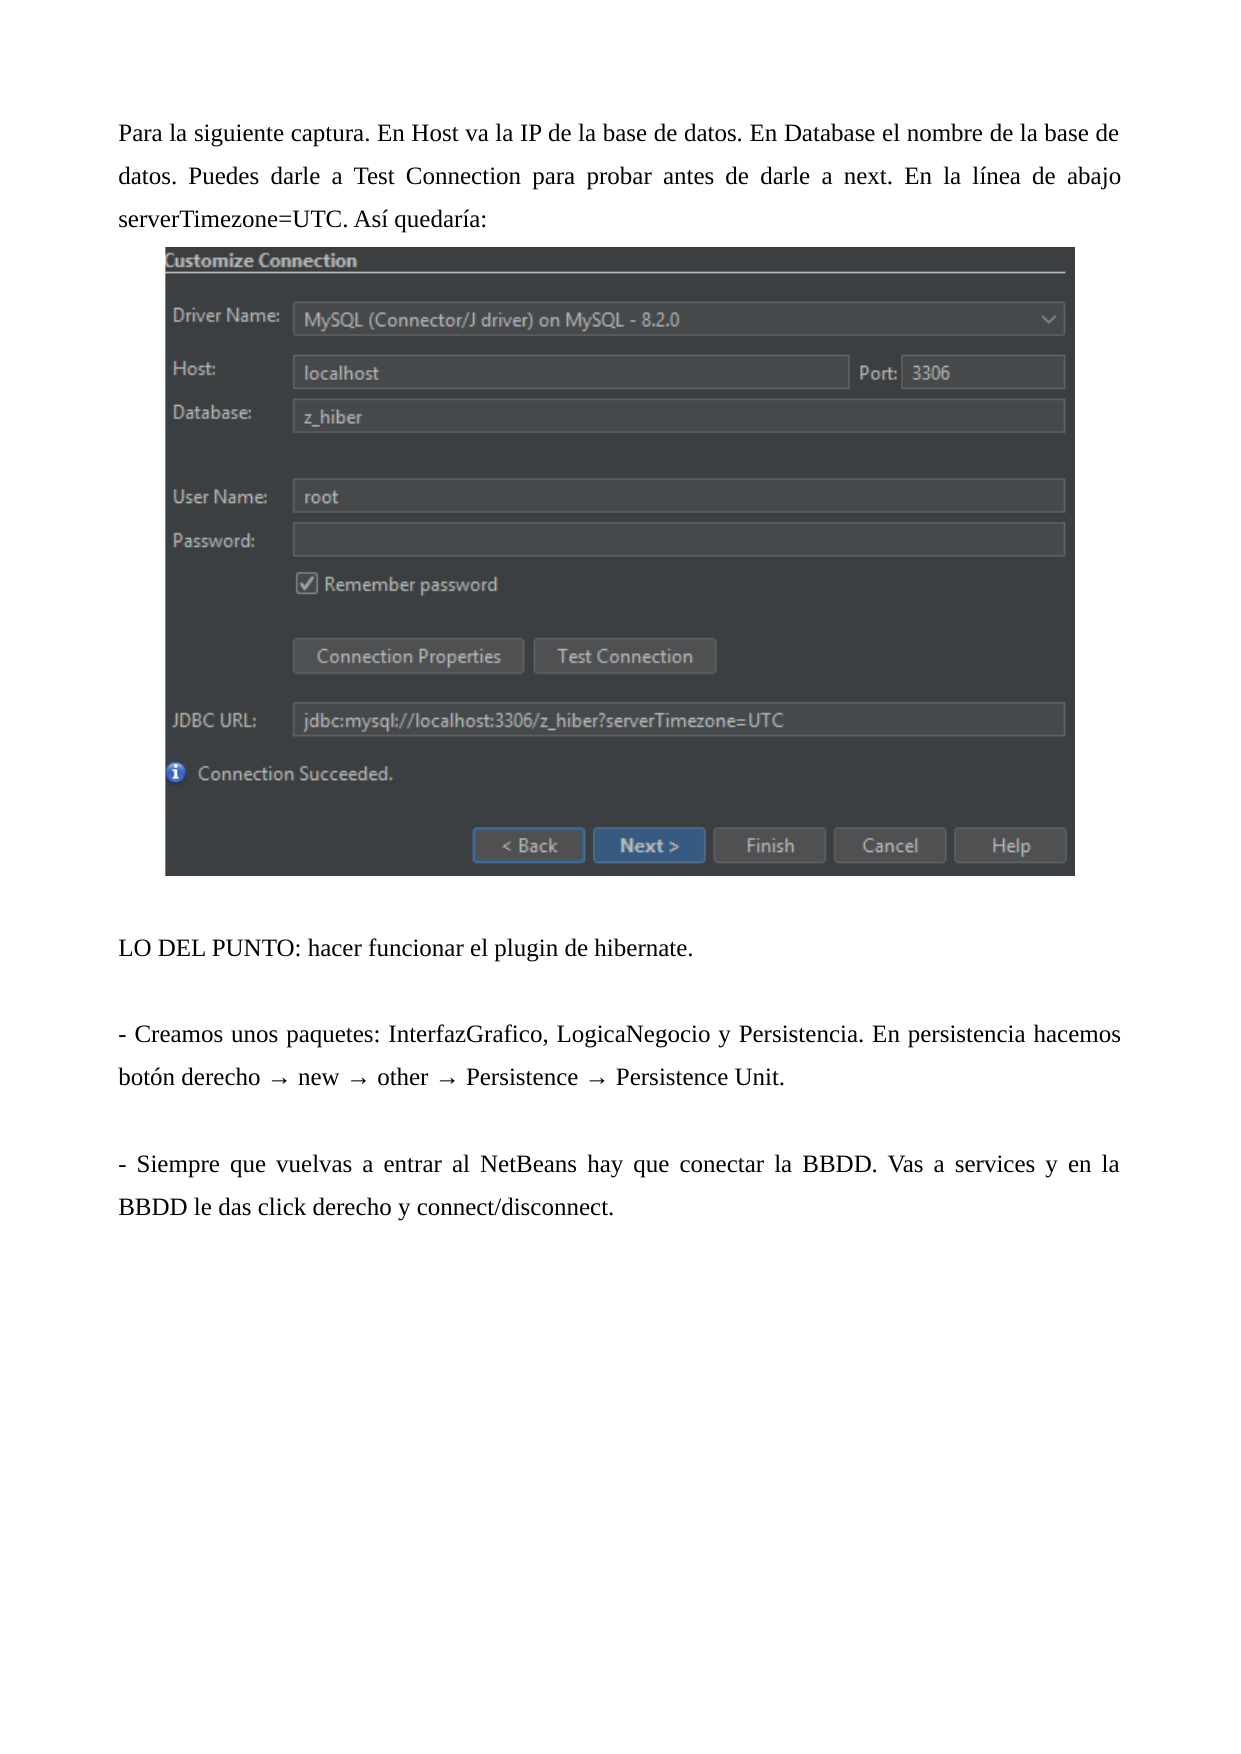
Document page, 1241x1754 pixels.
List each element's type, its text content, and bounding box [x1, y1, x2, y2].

text Para la siguiente captura. En Host va la IP de la base de datos. En Database el nombre de la base de datos. Puedes darle a Test Connection para probar antes de darle a next. En la línea de abajo serverTimezone=UTC. Así quedaría: [118, 118, 1122, 233]
text - Creamos unos paquetes: InterfazGrafico, LogicaNegocio y Persistencia. En persistencia hacemos botón derecho → new → other → Persistence → Persistence Unit. [118, 1019, 1122, 1091]
text LO DEL PUNTO: hacer funcionar el plugin de hibernate. [118, 933, 1122, 962]
picture [165, 247, 1075, 876]
text - Siempre que vuelvas a entrar al NetBeans hay que conectar la BBDD. Vas a services y en la BBDD le das click derecho y connect/disconnect. [118, 1149, 1122, 1221]
